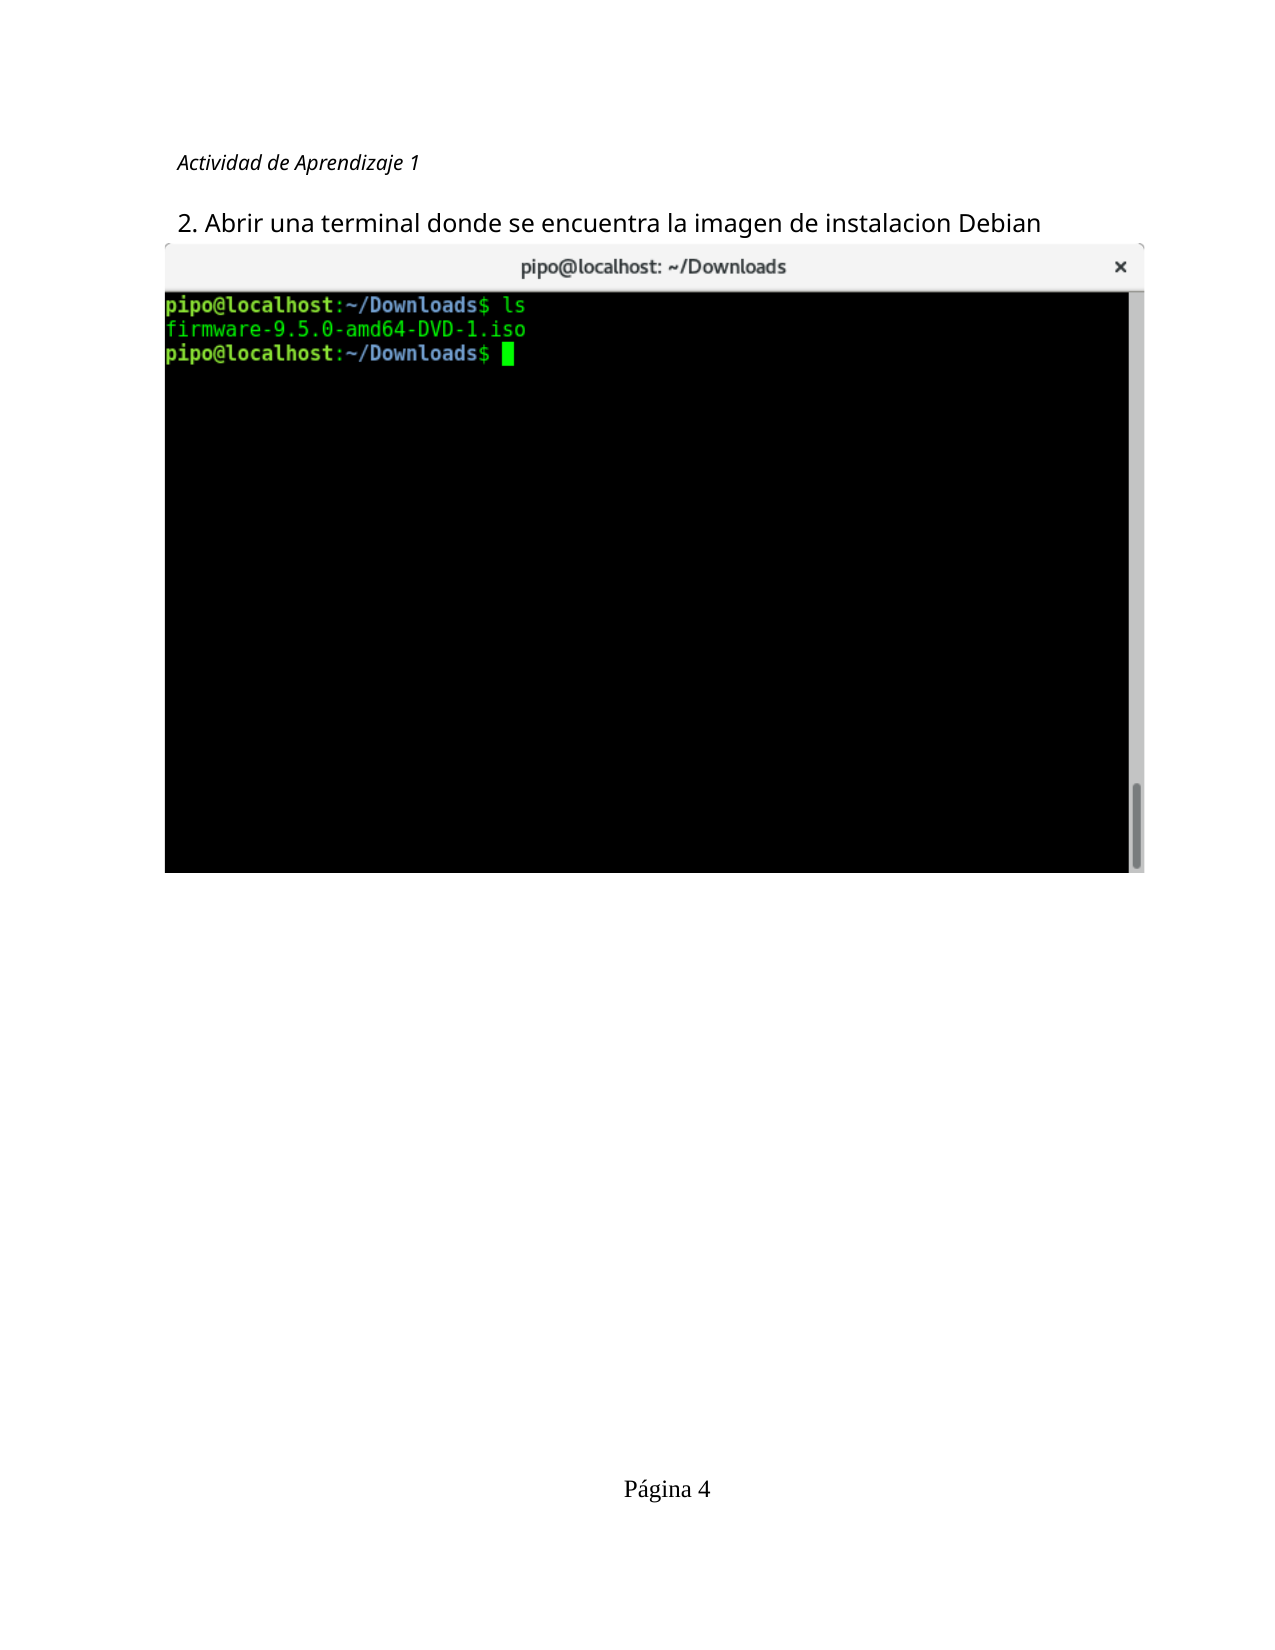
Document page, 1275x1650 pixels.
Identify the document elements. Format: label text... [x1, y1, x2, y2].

text 2. Abrir una terminal donde se encuentra la imagen de instalacion Debian [177, 206, 1157, 239]
picture [164, 243, 1145, 873]
